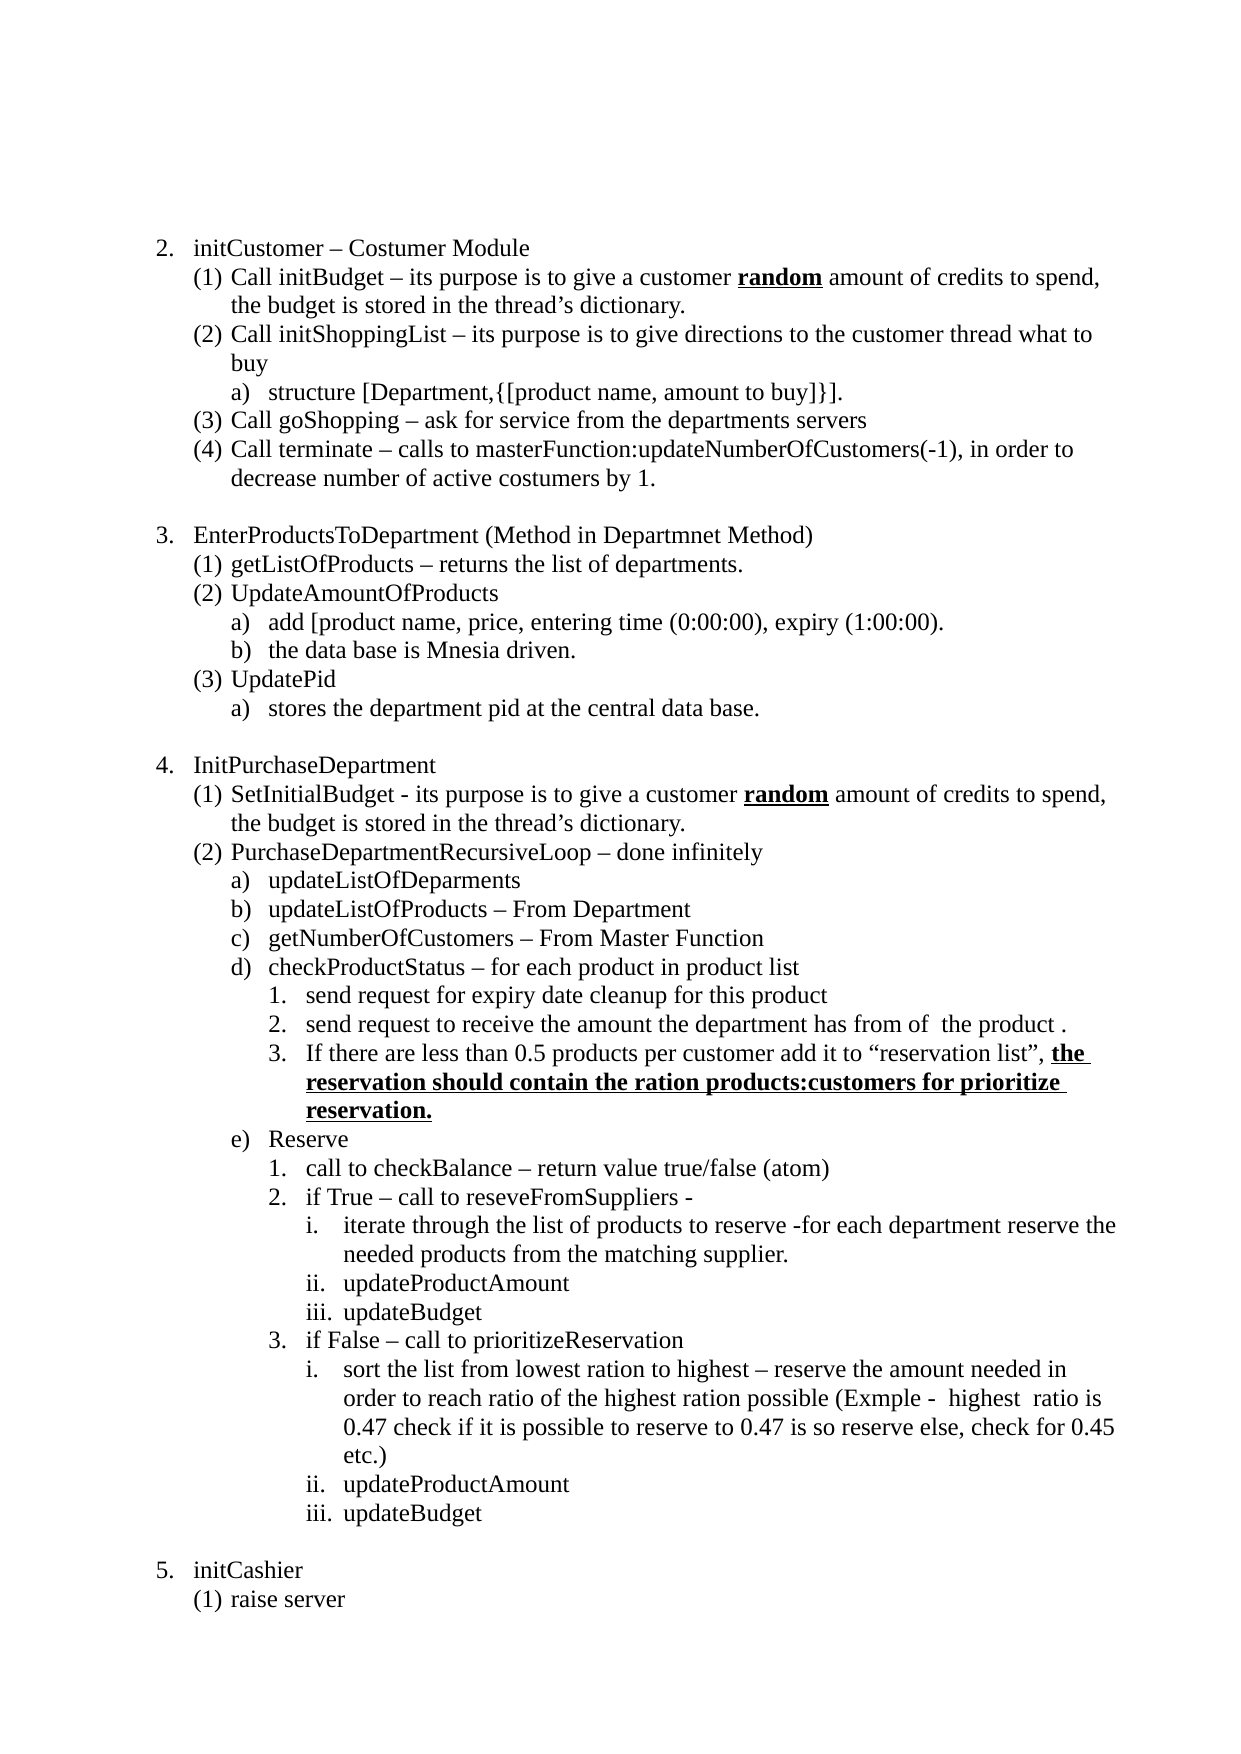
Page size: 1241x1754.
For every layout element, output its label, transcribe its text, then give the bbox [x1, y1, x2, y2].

list updateBudget [306, 1498, 1122, 1556]
list UpdatePid [193, 664, 1122, 693]
list call to checkBalance – return value true/false (atom) [268, 1153, 1122, 1182]
list raise server [193, 1584, 1122, 1613]
list getListOfProducts – returns the list of departments. [193, 549, 1122, 578]
list send request to receive the amount the department has from of the product . [268, 1009, 1122, 1038]
list getNumberOfCustomers – From Master Function [231, 923, 1122, 952]
list initCustomer – Costumer Module [156, 233, 1122, 262]
list UpdateAmountOfProducts [193, 578, 1122, 607]
list updateProductAmount [306, 1469, 1122, 1498]
list send request for expiry date cleanup for this product [268, 981, 1122, 1009]
list updateListOfDeparments [231, 866, 1122, 894]
list updateBudget [306, 1297, 1122, 1326]
list checkProductStatus – for each product in product list [231, 952, 1122, 981]
list add [product name, price, entering time (0:00:00), expiry (1:00:00). [231, 607, 1122, 636]
list PurchaseDepartmentRecursiveLoop – done infinitely [193, 837, 1122, 866]
list the data base is Mnesia driven. [231, 636, 1122, 664]
list iterate through the list of products to reserve -for each department reserve the needed products from the matching supplier. [306, 1211, 1122, 1268]
list If there are less than 0.5 products per customer add it to “reservation list”, the reservation should contain the ration products:customers for prioritize reservation. [268, 1038, 1122, 1124]
list Call initBudget – its purpose is to give a customer random amount of credits to spend, the budget is stored in the thread’s dictionary. [193, 262, 1122, 319]
list stores the department pid at the central data base. [231, 693, 1122, 722]
list Call terminate – calls to masterFunction:updateNumberOfCustomers(-1), in order to decrease number of active costumers by 1. [193, 434, 1122, 492]
list InitPurchaseDepartment [156, 751, 1122, 779]
list sort the list from lowest ration to highest – reserve the amount needed in order to reach ratio of the highest ration possible (Exmple - highest ratio is 0.47 check if it is possible to reserve to 0.47 is so reserve else, check for 0.45 etc.) [306, 1354, 1122, 1469]
list updateListOfProducts – From Department [231, 894, 1122, 923]
list structure [Department,{[product name, amount to buy]}]. [231, 377, 1122, 406]
list if True – call to reseveFromSuppliers - [268, 1182, 1122, 1211]
list Reserve [231, 1124, 1122, 1153]
list EnterProductsToDepartment (Method in Departmnet Method) [156, 521, 1122, 549]
list updateProductAmount [306, 1268, 1122, 1297]
list if False – call to prioritizeReservation [268, 1326, 1122, 1354]
list initCashier [156, 1556, 1122, 1584]
list SetInitialBudget - its purpose is to give a customer random amount of credits to spend, the budget is stored in the thread’s dictionary. [193, 779, 1122, 837]
list Call goShopping – ask for service from the departments servers [193, 406, 1122, 434]
list Call initShoppingList – its purpose is to give directions to the customer thread what to buy [193, 319, 1122, 377]
